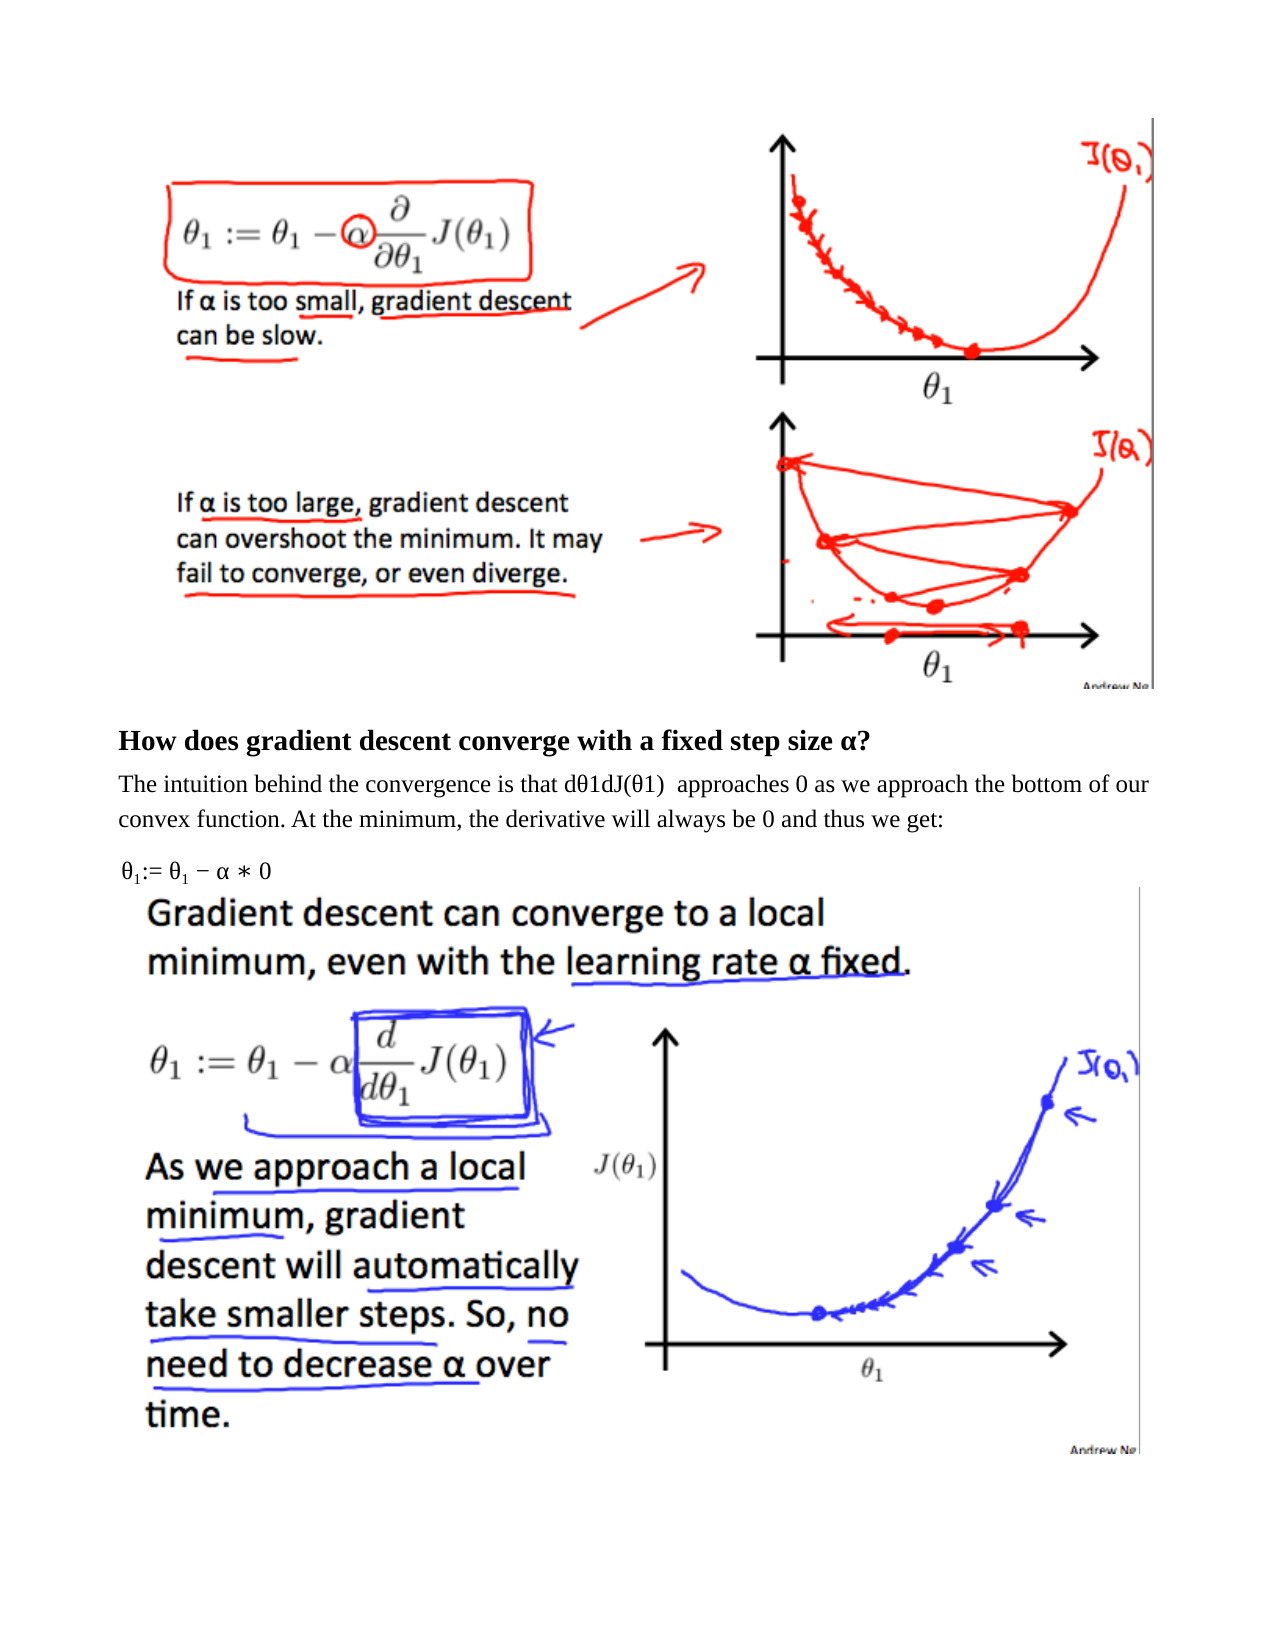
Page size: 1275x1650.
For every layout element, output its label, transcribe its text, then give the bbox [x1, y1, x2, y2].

picture [118, 118, 1154, 689]
text The intuition behind the convergence is that dθ1​d​J(θ1​) approaches 0 as we approach the bottom of our convex function. At the minimum, the derivative will always be 0 and thus we get: [118, 769, 1157, 833]
subtitle How does gradient descent converge with a fixed step size α? [118, 723, 1157, 757]
table_header θ₁:= θ₁ − α ∗ 0 [118, 853, 551, 887]
picture [118, 887, 1141, 1454]
